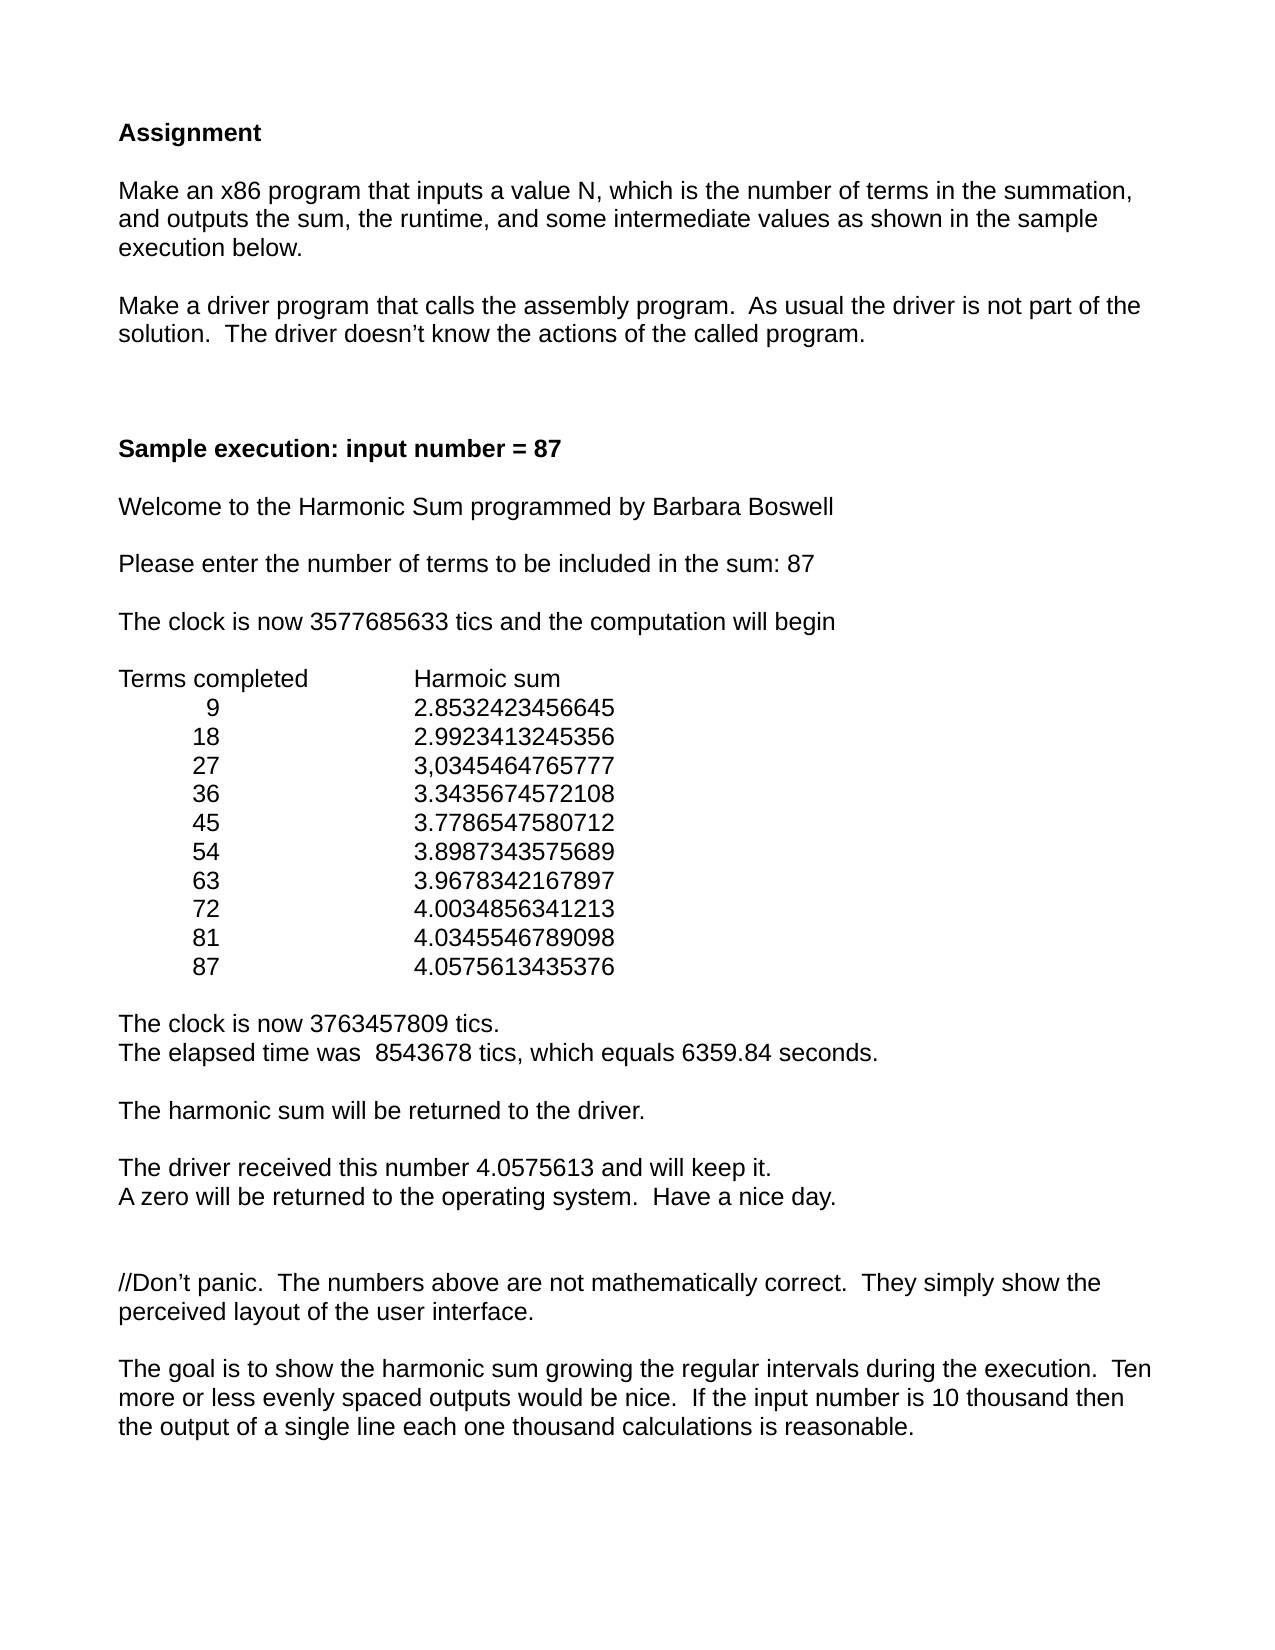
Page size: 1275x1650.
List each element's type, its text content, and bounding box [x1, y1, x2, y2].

text 36 3.3435674572108 [118, 779, 1157, 808]
text Terms completed Harmoic sum [118, 664, 1157, 693]
text 27 3,0345464765777 [118, 751, 1157, 779]
text The driver received this number 4.0575613 and will keep it. [118, 1153, 1157, 1182]
text The clock is now 3577685633 tics and the computation will begin [118, 607, 1157, 636]
text //Don’t panic. The numbers above are not mathematically correct. They simply show the perceived layout of the user interface. [118, 1268, 1157, 1326]
text The clock is now 3763457809 tics. [118, 1009, 1157, 1038]
text 54 3.8987343575689 [118, 837, 1157, 866]
text Assignment [118, 118, 1157, 147]
text A zero will be returned to the operating system. Have a nice day. [118, 1182, 1157, 1211]
text 63 3.9678342167897 [118, 866, 1157, 894]
text 81 4.0345546789098 [118, 923, 1157, 952]
text 45 3.7786547580712 [118, 808, 1157, 837]
text Sample execution: input number = 87 [118, 434, 1157, 463]
text The elapsed time was 8543678 tics, which equals 6359.84 seconds. [118, 1038, 1157, 1067]
text 9 2.8532423456645 [118, 693, 1157, 722]
text Make a driver program that calls the assembly program. As usual the driver is not part of the solution. The driver doesn’t know the actions of the called program. [118, 291, 1157, 348]
text Please enter the number of terms to be included in the sum: 87 [118, 549, 1157, 578]
text The goal is to show the harmonic sum growing the regular intervals during the execution. Ten more or less evenly spaced outputs would be nice. If the input number is 10 thousand then the output of a single line each one thousand calculations is reasonable. [118, 1354, 1157, 1441]
text 87 4.0575613435376 [118, 952, 1157, 981]
text Make an x86 program that inputs a value N, which is the number of terms in the summation, and outputs the sum, the runtime, and some intermediate values as shown in the sample execution below. [118, 176, 1157, 262]
text 18 2.9923413245356 [118, 722, 1157, 751]
text 72 4.0034856341213 [118, 894, 1157, 923]
text Welcome to the Harmonic Sum programmed by Barbara Boswell [118, 492, 1157, 521]
text The harmonic sum will be returned to the driver. [118, 1096, 1157, 1124]
